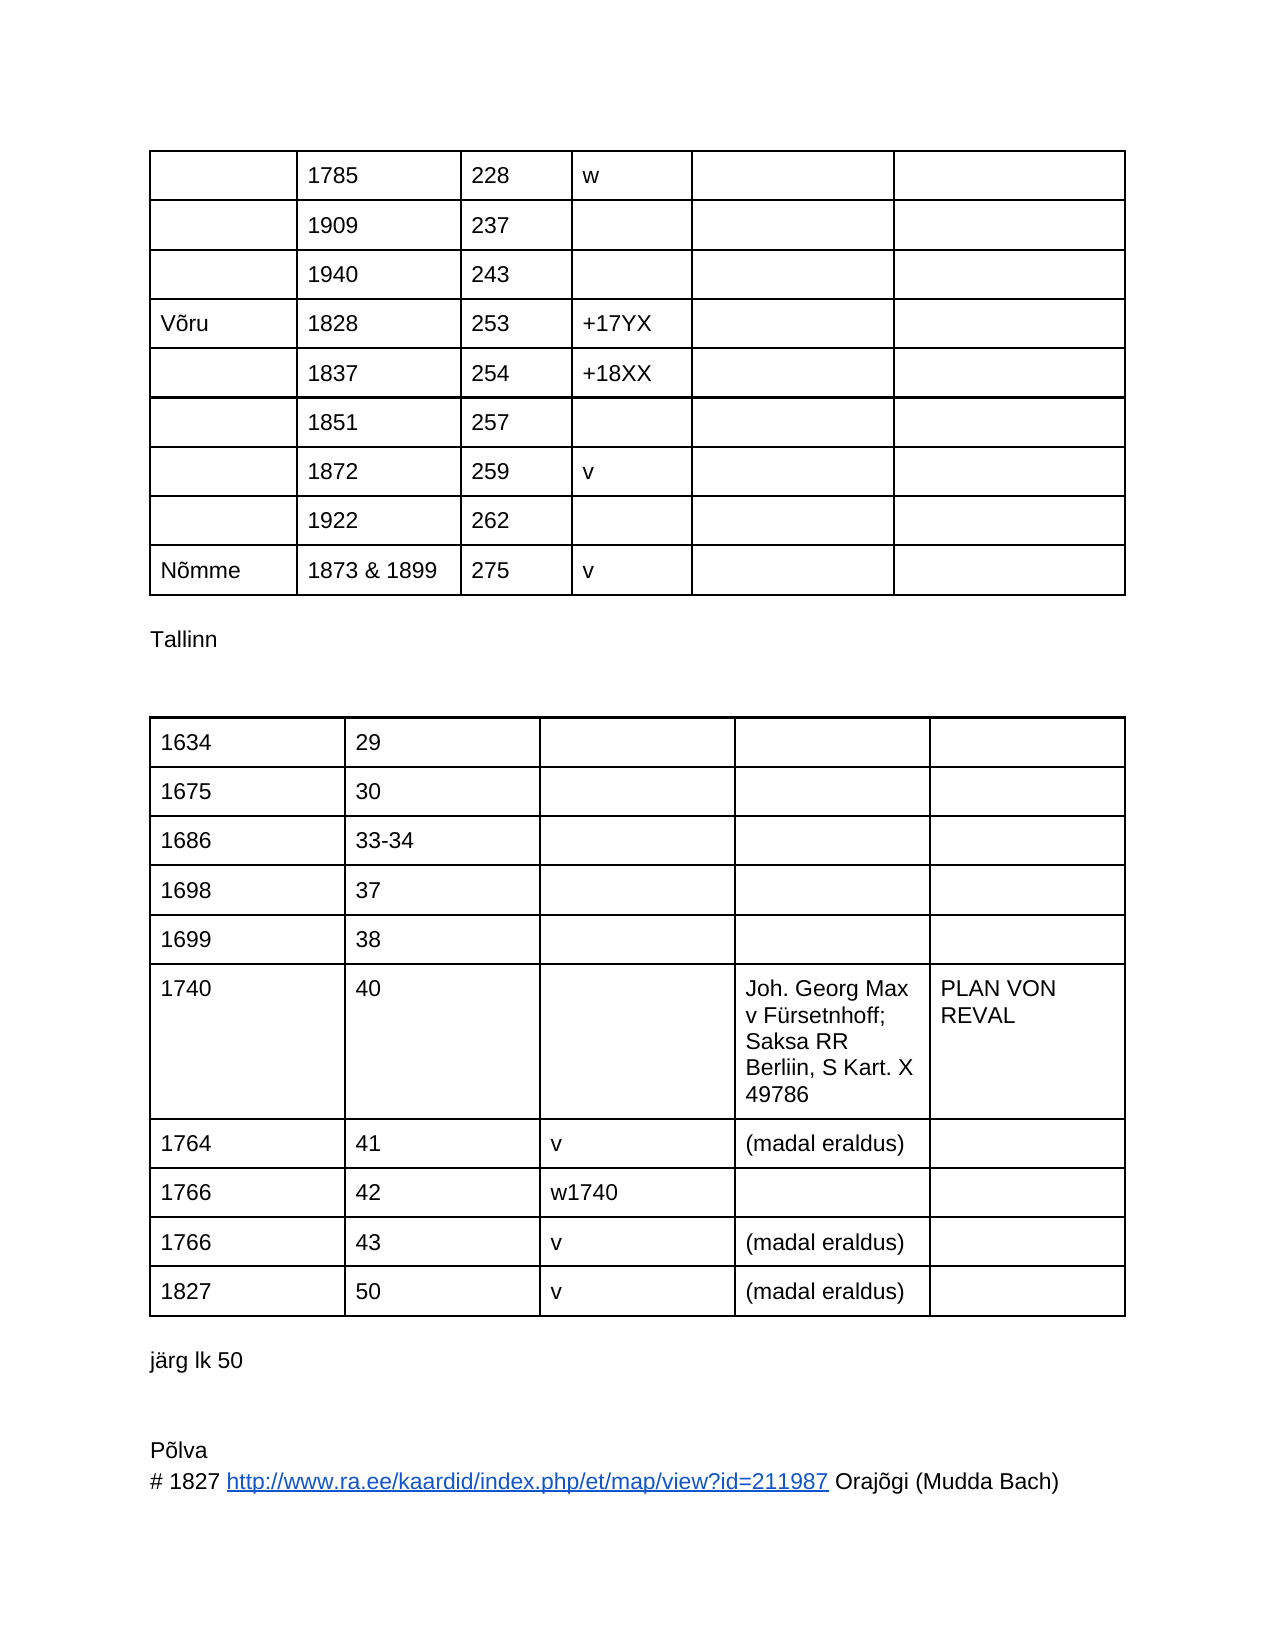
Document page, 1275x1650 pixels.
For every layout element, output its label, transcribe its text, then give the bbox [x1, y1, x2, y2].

table_cell 259 [462, 448, 571, 495]
table_cell 1940 [298, 251, 460, 298]
table_cell [573, 399, 691, 446]
table_cell 1785 [298, 152, 460, 199]
table_header 1634 [151, 719, 344, 766]
table_cell [693, 300, 893, 347]
table_cell [931, 916, 1124, 963]
table_cell [895, 448, 1124, 495]
table_cell [573, 497, 691, 544]
table_cell [931, 866, 1124, 913]
table_cell 275 [462, 546, 571, 593]
table_cell [151, 399, 296, 446]
table_cell 1872 [298, 448, 460, 495]
table_cell [931, 1169, 1124, 1216]
table_cell v [541, 1267, 734, 1314]
table_cell [693, 448, 893, 495]
text Tallinn [150, 626, 1125, 652]
table_cell (madal eraldus) [736, 1218, 929, 1265]
table_cell 33-34 [346, 817, 539, 864]
table_header [736, 719, 929, 766]
table_header [931, 719, 1124, 766]
table_cell 37 [346, 866, 539, 913]
table_cell [541, 965, 734, 1117]
table_cell w [573, 152, 691, 199]
table_cell [151, 201, 296, 248]
table_cell [541, 866, 734, 913]
table_cell [693, 349, 893, 396]
table_cell 1686 [151, 817, 344, 864]
table_cell [895, 152, 1124, 199]
table_cell +18XX [573, 349, 691, 396]
table_header [541, 719, 734, 766]
table_cell 1851 [298, 399, 460, 446]
table_cell 1764 [151, 1120, 344, 1167]
table_cell v [541, 1120, 734, 1167]
table_cell v [573, 546, 691, 593]
table_cell [541, 768, 734, 815]
table_cell 1873 & 1899 [298, 546, 460, 593]
table_cell [895, 201, 1124, 248]
table_cell [895, 546, 1124, 593]
table_header 29 [346, 719, 539, 766]
table_cell w1740 [541, 1169, 734, 1216]
table_cell (madal eraldus) [736, 1120, 929, 1167]
table_cell 243 [462, 251, 571, 298]
table_cell 41 [346, 1120, 539, 1167]
table_cell 254 [462, 349, 571, 396]
table_cell 1837 [298, 349, 460, 396]
table_cell 1766 [151, 1169, 344, 1216]
table_cell v [573, 448, 691, 495]
table_cell [693, 251, 893, 298]
table_cell (madal eraldus) [736, 1267, 929, 1314]
table_cell [541, 916, 734, 963]
table_cell PLAN VON REVAL [931, 965, 1124, 1117]
table_cell [895, 251, 1124, 298]
table_cell [736, 866, 929, 913]
text järg lk 50 [150, 1347, 1125, 1373]
table_cell 1828 [298, 300, 460, 347]
table_cell [693, 399, 893, 446]
table_cell [693, 546, 893, 593]
table_cell [693, 497, 893, 544]
table_cell [693, 152, 893, 199]
table_cell [736, 916, 929, 963]
table_cell 30 [346, 768, 539, 815]
table_cell [895, 399, 1124, 446]
table_cell 42 [346, 1169, 539, 1216]
table_cell [931, 1120, 1124, 1167]
text # 1827 http://www.ra.ee/kaardid/index.php/et/map/view?id=211987 Orajõgi (Mudda Bach) [150, 1468, 1125, 1494]
table_cell 38 [346, 916, 539, 963]
table_cell [736, 817, 929, 864]
table_cell 1827 [151, 1267, 344, 1314]
table_cell 237 [462, 201, 571, 248]
table_cell Võru [151, 300, 296, 347]
table_cell [151, 448, 296, 495]
table_cell 1675 [151, 768, 344, 815]
table_cell 257 [462, 399, 571, 446]
table_cell 1740 [151, 965, 344, 1117]
text Põlva [150, 1437, 1125, 1464]
table_cell [931, 817, 1124, 864]
table_cell 1922 [298, 497, 460, 544]
table_cell Joh. Georg Max v Fürsetnhoff; Saksa RR Berliin, S Kart. X 49786 [736, 965, 929, 1117]
table_cell [151, 349, 296, 396]
table_cell [541, 817, 734, 864]
table_cell [151, 152, 296, 199]
table_cell 1909 [298, 201, 460, 248]
table_cell [931, 1218, 1124, 1265]
table_cell 262 [462, 497, 571, 544]
table_cell 228 [462, 152, 571, 199]
table_cell v [541, 1218, 734, 1265]
table_cell [151, 497, 296, 544]
table_cell 40 [346, 965, 539, 1117]
table_cell [931, 1267, 1124, 1314]
table_cell 253 [462, 300, 571, 347]
table_cell 1698 [151, 866, 344, 913]
table_cell +17YX [573, 300, 691, 347]
table_cell [736, 1169, 929, 1216]
table_cell [931, 768, 1124, 815]
table_cell Nõmme [151, 546, 296, 593]
table_cell [736, 768, 929, 815]
table_cell [895, 497, 1124, 544]
table_cell [895, 349, 1124, 396]
table_cell [693, 201, 893, 248]
table_cell 43 [346, 1218, 539, 1265]
table_cell 50 [346, 1267, 539, 1314]
table_cell 1699 [151, 916, 344, 963]
table_cell [895, 300, 1124, 347]
table_cell [151, 251, 296, 298]
table_cell [573, 251, 691, 298]
table_cell [573, 201, 691, 248]
table_cell 1766 [151, 1218, 344, 1265]
